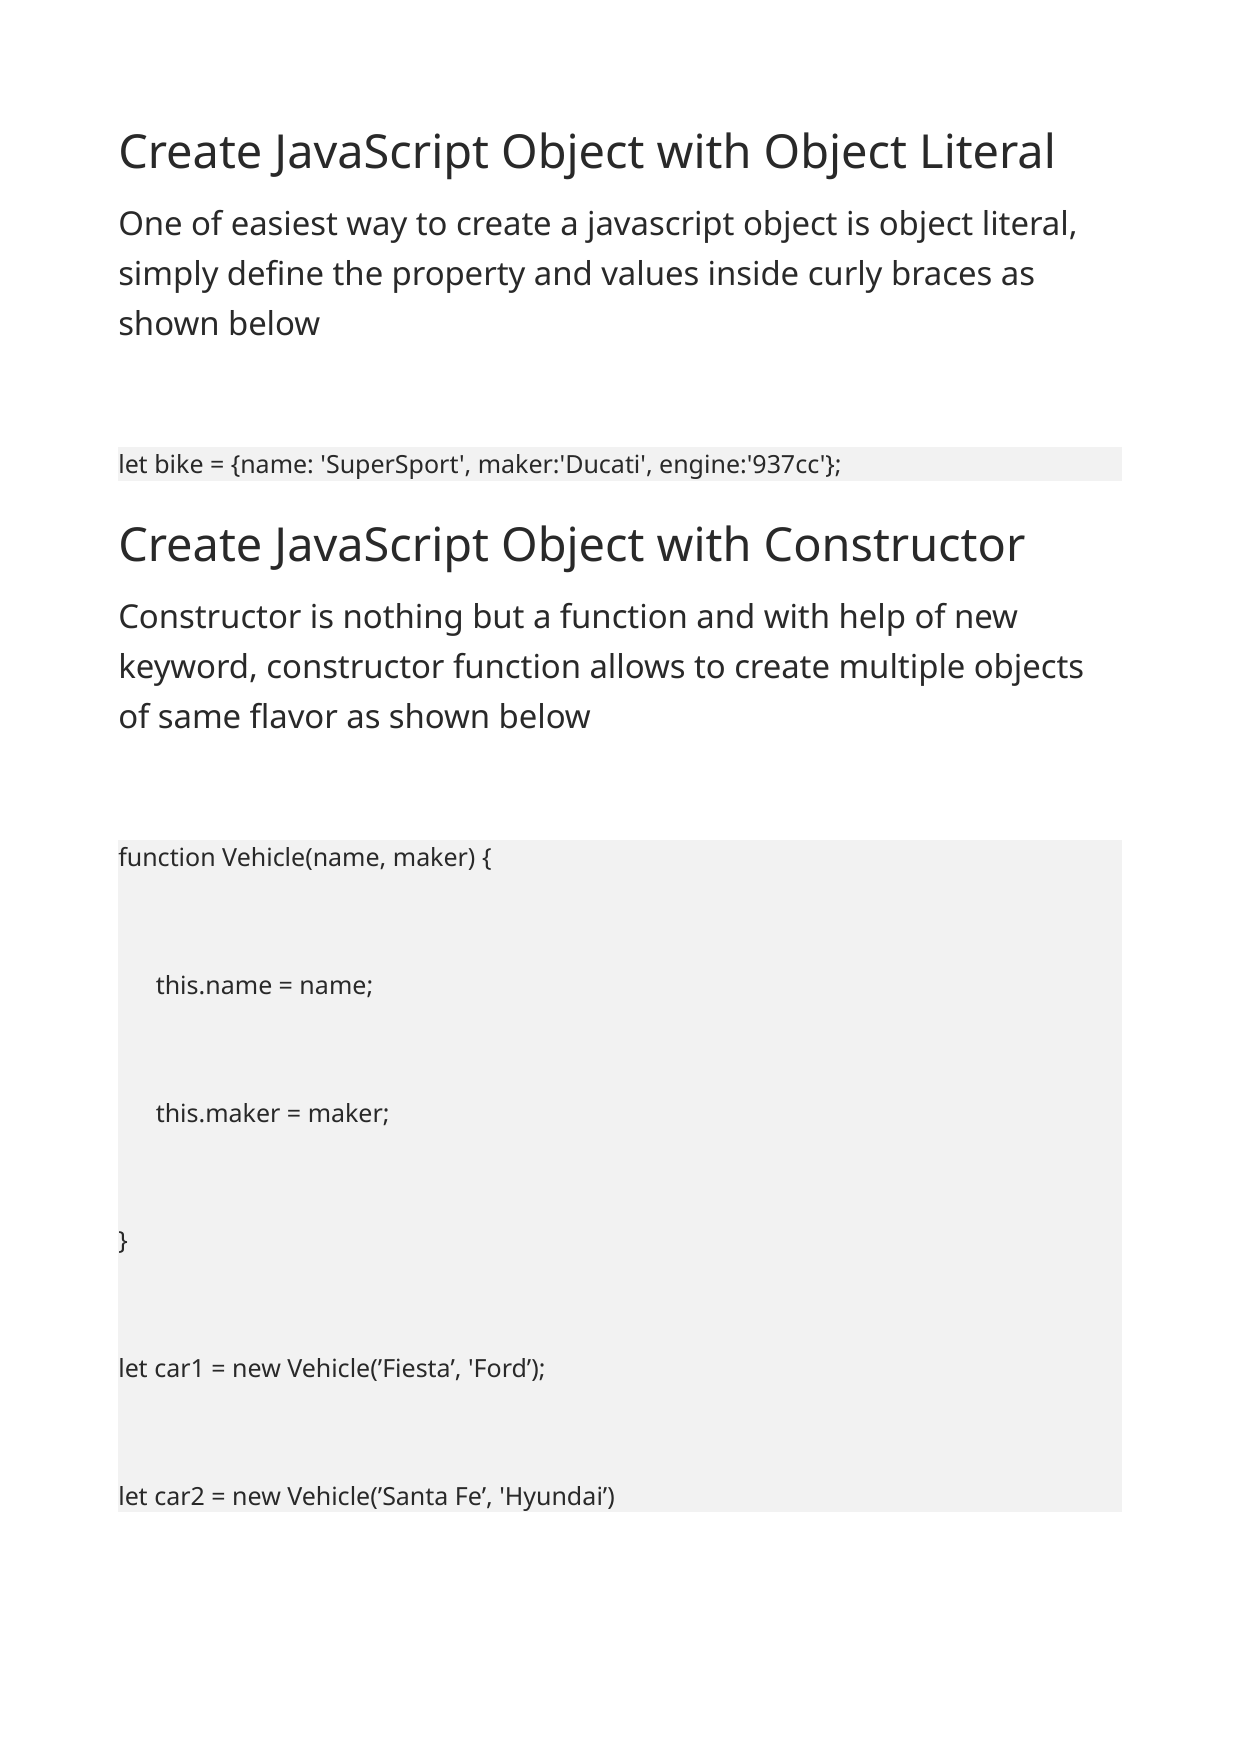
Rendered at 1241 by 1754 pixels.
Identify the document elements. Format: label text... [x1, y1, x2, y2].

text One of easiest way to create a javascript object is object literal, simply define the property and values inside curly braces as shown below [118, 194, 1122, 344]
text Constructor is nothing but a function and with help of new keyword, constructor function allows to create multiple objects of same flavor as shown below [118, 588, 1122, 738]
text function Vehicle(name, maker) { [118, 840, 1122, 874]
text } [118, 1223, 1122, 1257]
text let car2 = new Vehicle(’Santa Fe’, 'Hyundai’) [118, 1478, 1122, 1512]
text this.maker = maker; [118, 1095, 1122, 1129]
text this.name = name; [118, 968, 1122, 1002]
text let car1 = new Vehicle(’Fiesta’, 'Ford’); [118, 1351, 1122, 1384]
subtitle Create JavaScript Object with Object Literal [118, 118, 1122, 182]
subtitle Create JavaScript Object with Constructor [118, 512, 1122, 576]
text let bike = {name: 'SuperSport', maker:'Ducati', engine:'937cc'}; [118, 447, 1122, 481]
